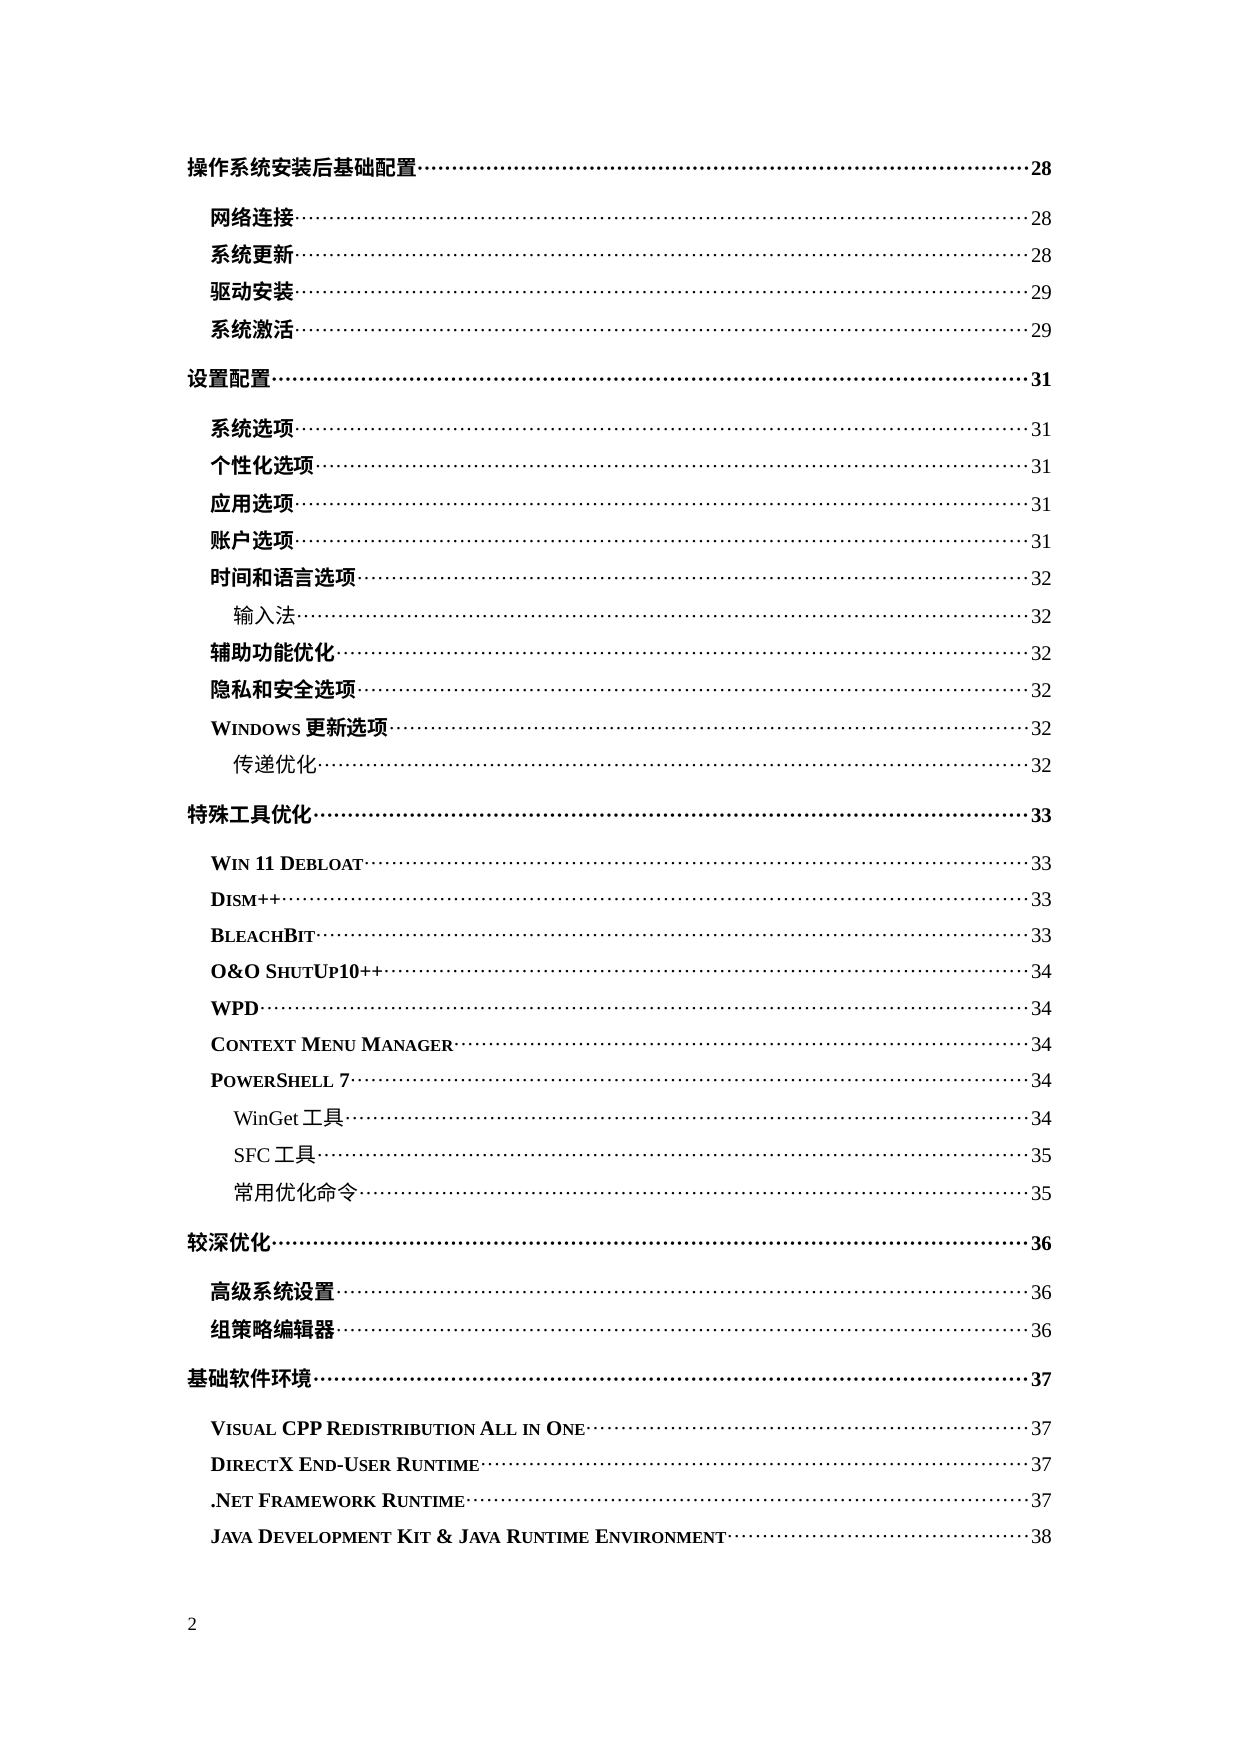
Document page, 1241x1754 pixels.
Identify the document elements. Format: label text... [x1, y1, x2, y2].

text 隐私和安全选项 32 [210, 672, 1053, 705]
text 组策略编辑器 36 [210, 1312, 1053, 1344]
text 系统更新 28 [210, 237, 1053, 269]
text 基础软件环境 37 [187, 1361, 1053, 1394]
text 常用优化命令 35 [233, 1175, 1053, 1207]
text 时间和语言选项 32 [210, 560, 1053, 593]
text Win 11 Debloat 33 [210, 846, 1053, 879]
text Windows更新选项 32 [210, 709, 1053, 742]
text 驱动安装 29 [210, 274, 1053, 307]
text WinGet工具 34 [233, 1100, 1053, 1133]
text O&O ShutUp10++ 34 [210, 955, 1053, 988]
text 应用选项 31 [210, 486, 1053, 518]
text BleachBit 33 [210, 919, 1053, 951]
text 网络连接 28 [210, 200, 1053, 232]
text 较深优化 36 [187, 1224, 1053, 1257]
text 输入法 32 [233, 598, 1053, 630]
text 账户选项 31 [210, 523, 1053, 556]
text Visual CPP Redistribution All in One 37 [210, 1411, 1053, 1444]
text PowerShell 7 34 [210, 1064, 1053, 1096]
text 个性化选项 31 [210, 448, 1053, 481]
text 特殊工具优化 33 [187, 797, 1053, 829]
text SFC工具 35 [233, 1137, 1053, 1170]
text WPD 34 [210, 991, 1053, 1024]
text Context Menu Manager 34 [210, 1028, 1053, 1060]
text 系统激活 29 [210, 312, 1053, 344]
text 传递优化 32 [233, 747, 1053, 779]
text 系统选项 31 [210, 411, 1053, 444]
text 辅助功能优化 32 [210, 635, 1053, 667]
text Java Development Kit & Java Runtime Environment 38 [210, 1520, 1053, 1552]
text Dism++ 33 [210, 883, 1053, 915]
text 操作系统安装后基础配置 28 [187, 150, 1053, 182]
text 高级系统设置 36 [210, 1274, 1053, 1307]
text DirectX End-User Runtime 37 [210, 1447, 1053, 1480]
text .Net Framework Runtime 37 [210, 1484, 1053, 1516]
text 设置配置 31 [187, 361, 1053, 394]
